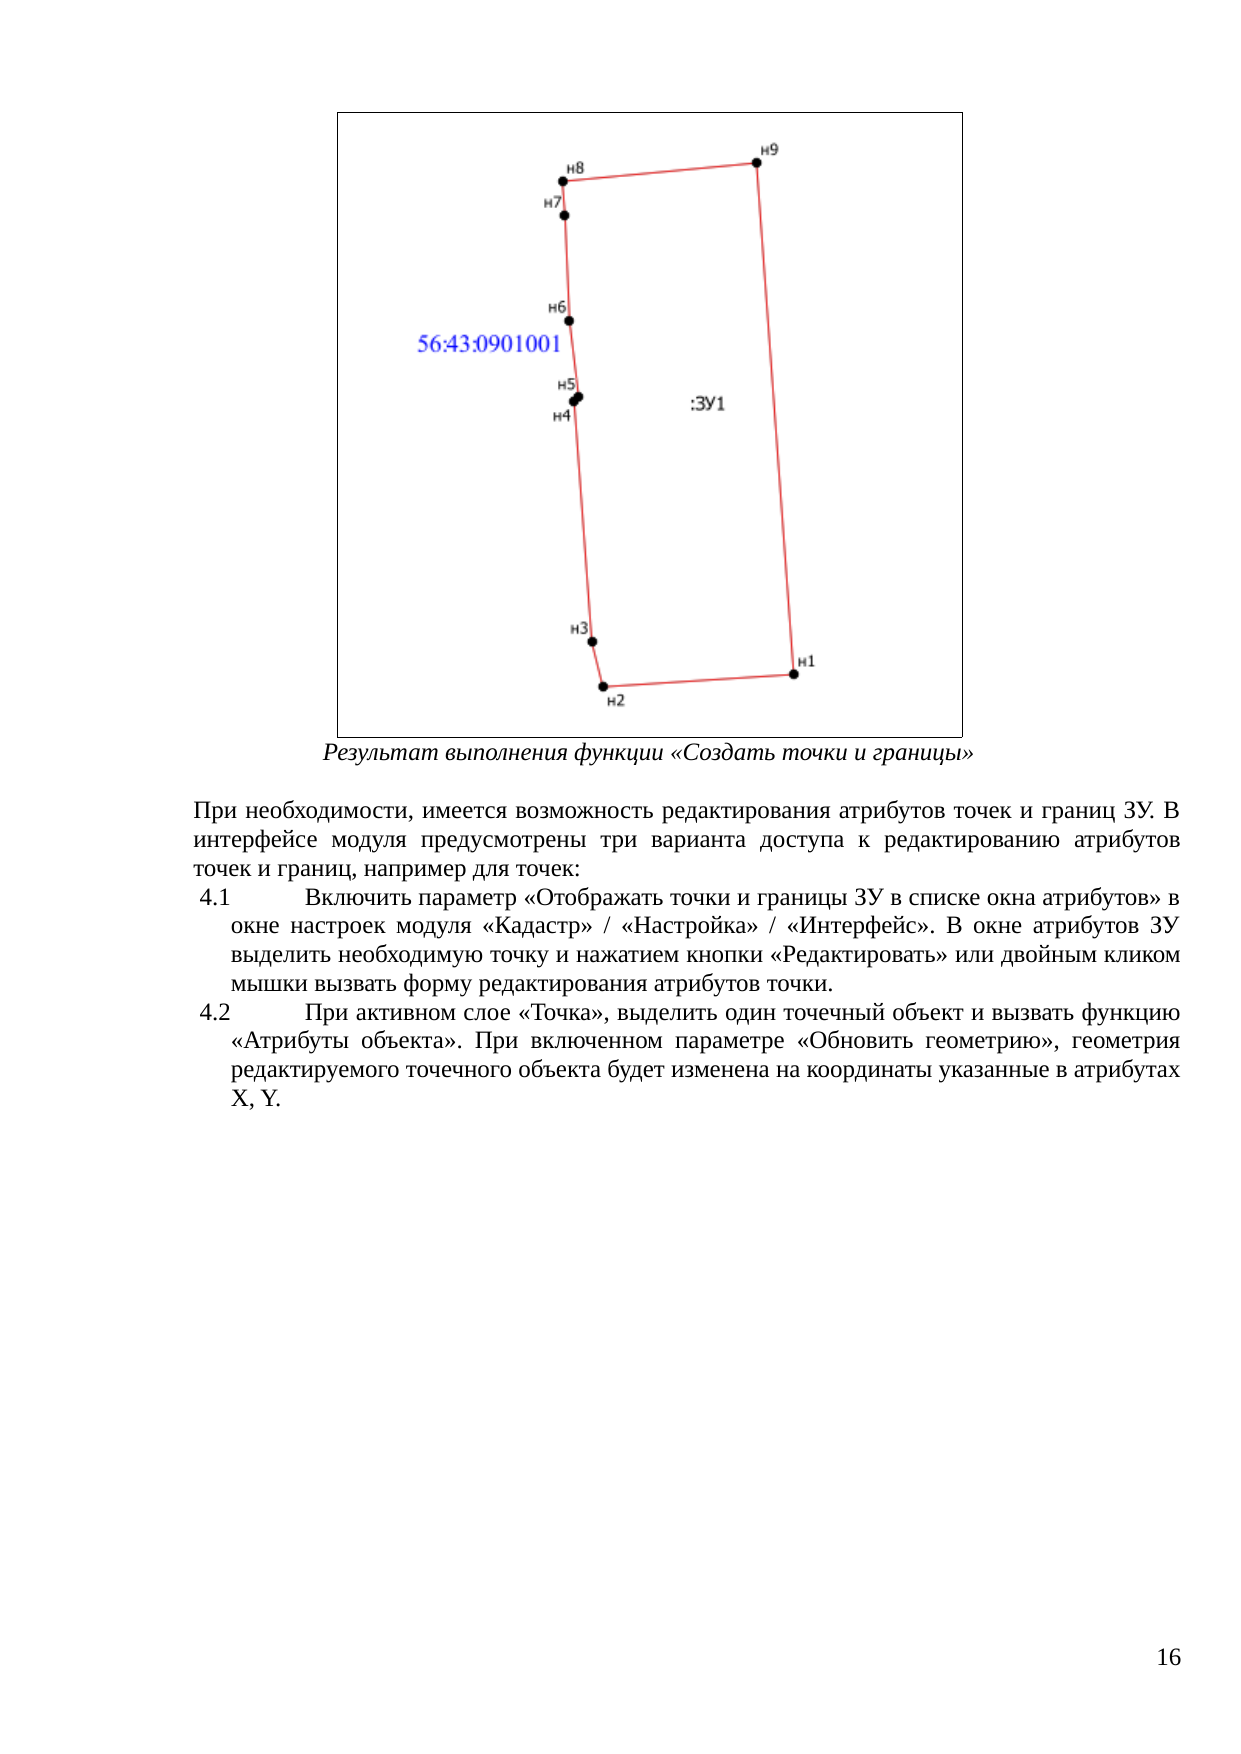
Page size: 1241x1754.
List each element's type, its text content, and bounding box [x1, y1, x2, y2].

list Результат выполнения функции «Создать точки и границы» [118, 83, 1181, 766]
list При активном слое «Точка», выделить один точечный объект и вызвать функцию «Атрибуты объекта». При включенном параметре «Обновить геометрию», геометрия редактируемого точечного объекта будет изменена на координаты указанные в атрибутах X, Y. [193, 997, 1181, 1112]
list Включить параметр «Отображать точки и границы ЗУ в списке окна атрибутов» в окне настроек модуля «Кадастр» / «Настройка» / «Интерфейс». В окне атрибутов ЗУ выделить необходимую точку и нажатием кнопки «Редактировать» или двойным кликом мышки вызвать форму редактирования атрибутов точки. [193, 882, 1181, 997]
list При необходимости, имеется возможность редактирования атрибутов точек и границ ЗУ. В интерфейсе модуля предусмотрены три варианта доступа к редактированию атрибутов точек и границ, например для точек: [156, 795, 1181, 882]
picture [340, 115, 959, 735]
